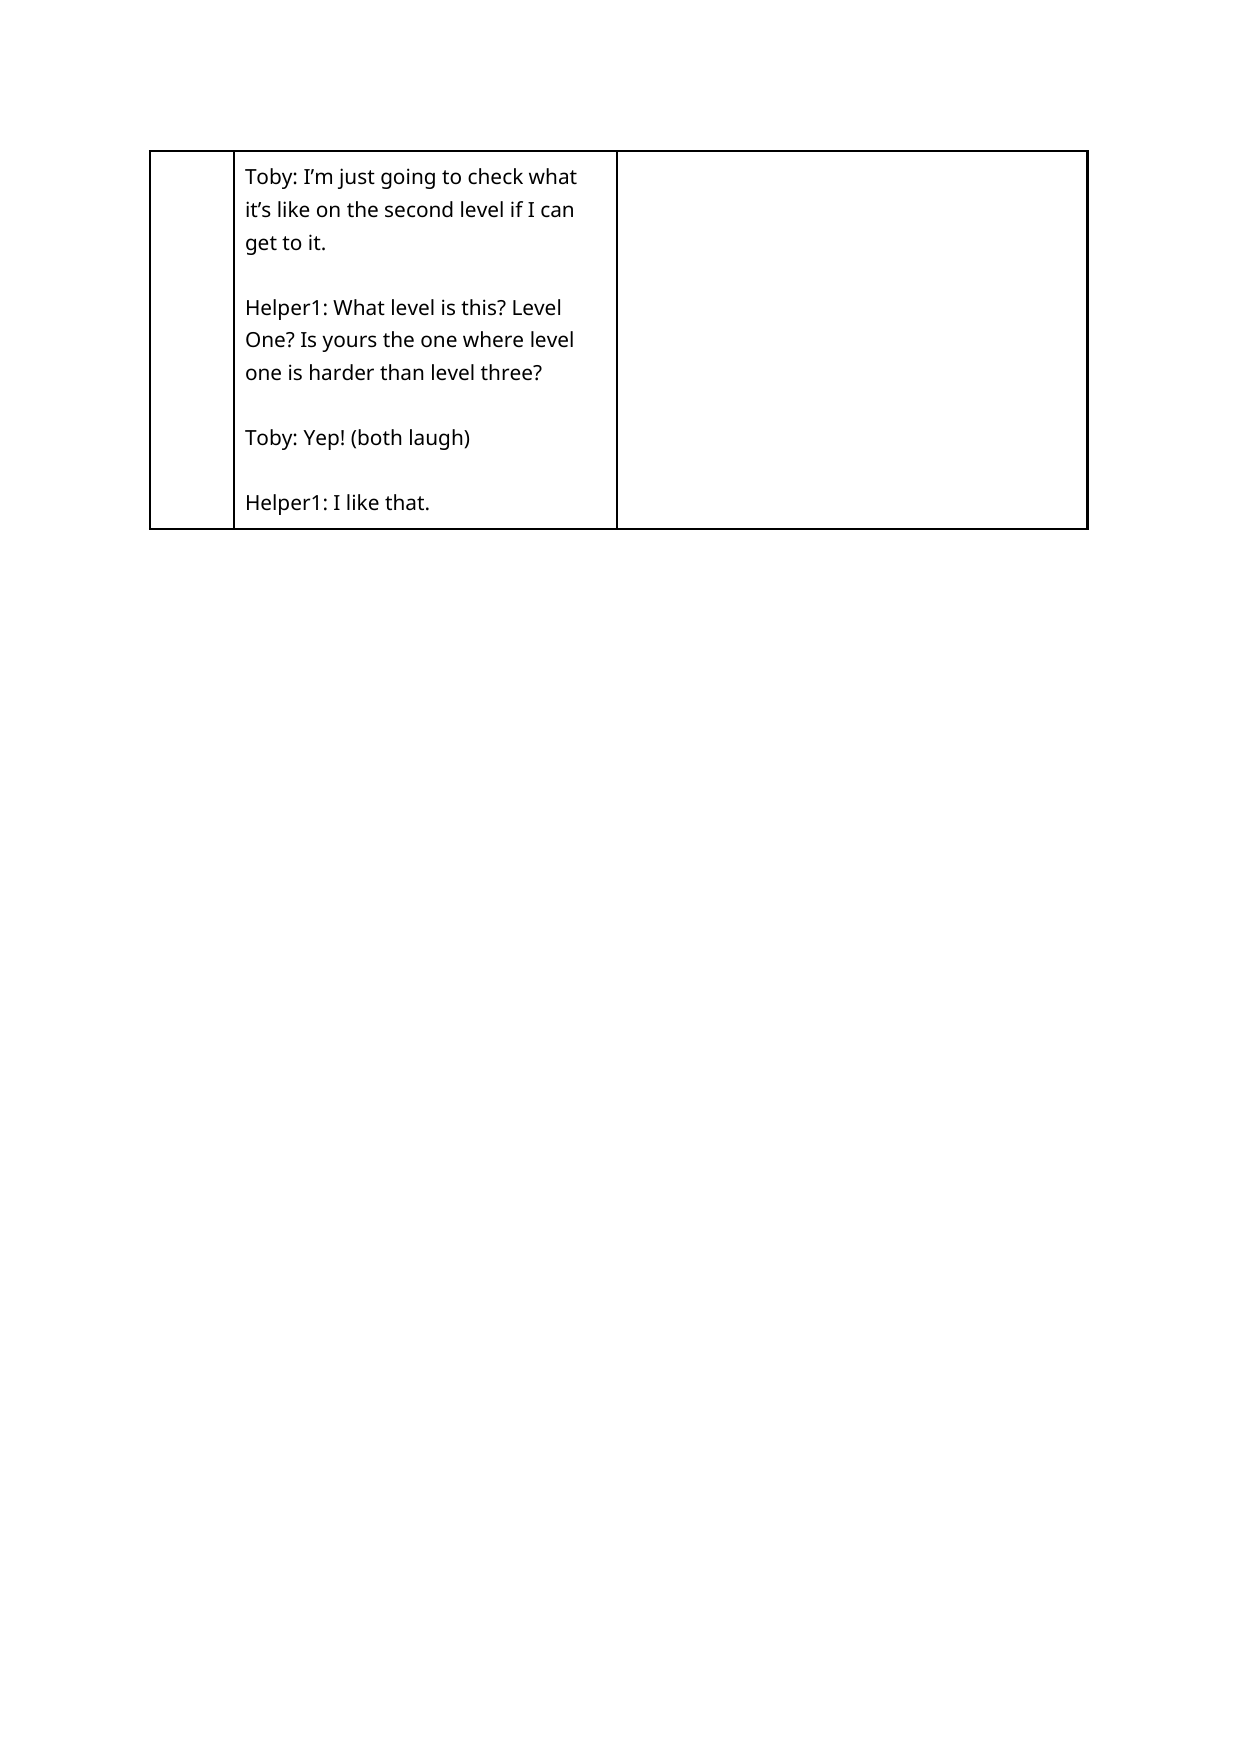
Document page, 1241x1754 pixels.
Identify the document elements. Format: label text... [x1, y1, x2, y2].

table_cell [618, 152, 1086, 527]
table_cell Toby: I’m just going to check what it’s like on the second level if I can get to it. Helper1: What level is this? Level One? Is yours the one where level one is harder than level three? Toby: Yep! (both laugh) Helper1: I like that. [235, 152, 616, 527]
table_cell [151, 152, 233, 527]
